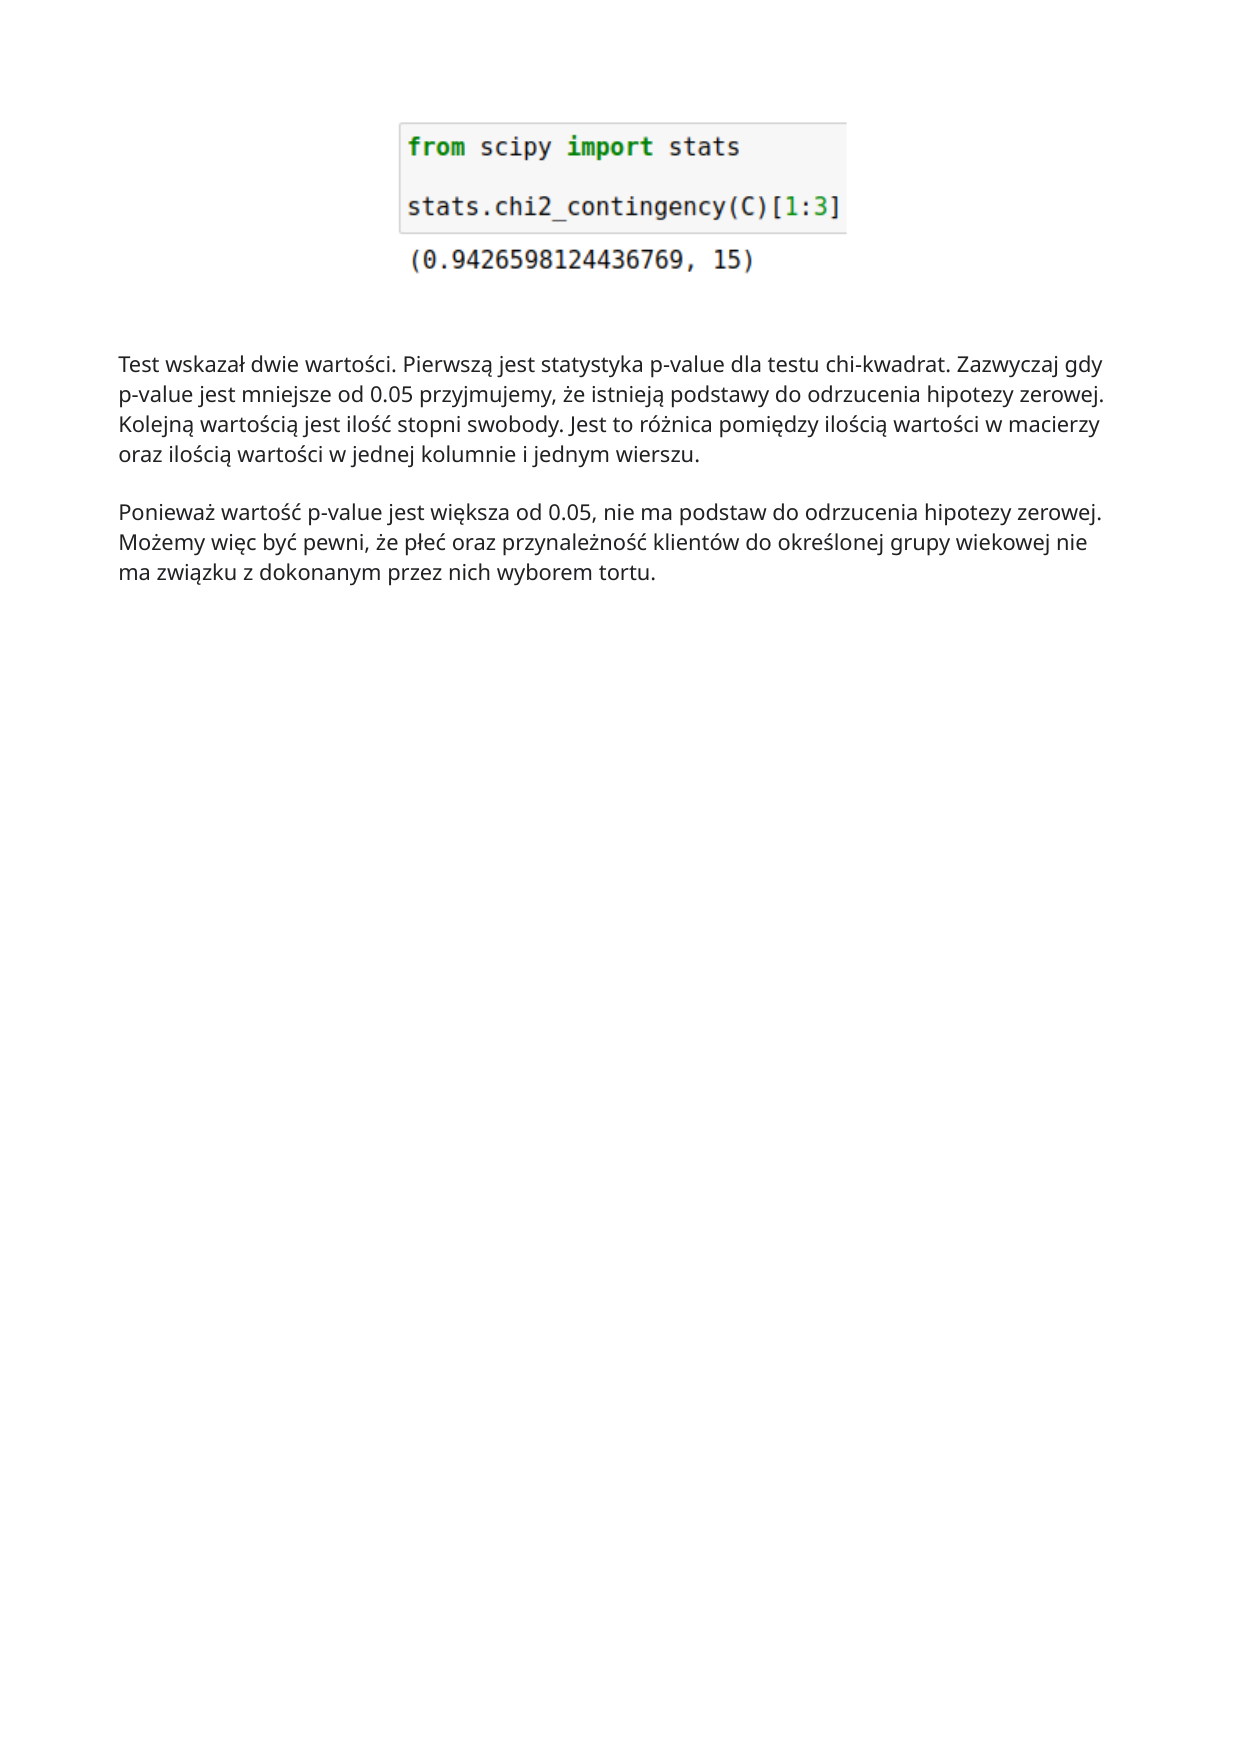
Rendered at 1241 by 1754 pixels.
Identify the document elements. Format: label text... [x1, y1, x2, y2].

text Ponieważ wartość p-value jest większa od 0.05, nie ma podstaw do odrzucenia hipotezy zerowej. Możemy więc być pewni, że płeć oraz przynależność klientów do określonej grupy wiekowej nie ma związku z dokonanym przez nich wyborem tortu. [118, 497, 1122, 586]
picture [393, 118, 847, 283]
text Test wskazał dwie wartości. Pierwszą jest statystyka p-value dla testu chi-kwadrat. Zazwyczaj gdy p-value jest mniejsze od 0.05 przyjmujemy, że istnieją podstawy do odrzucenia hipotezy zerowej. Kolejną wartością jest ilość stopni swobody. Jest to różnica pomiędzy ilością wartości w macierzy oraz ilością wartości w jednej kolumnie i jednym wierszu. [118, 349, 1122, 468]
